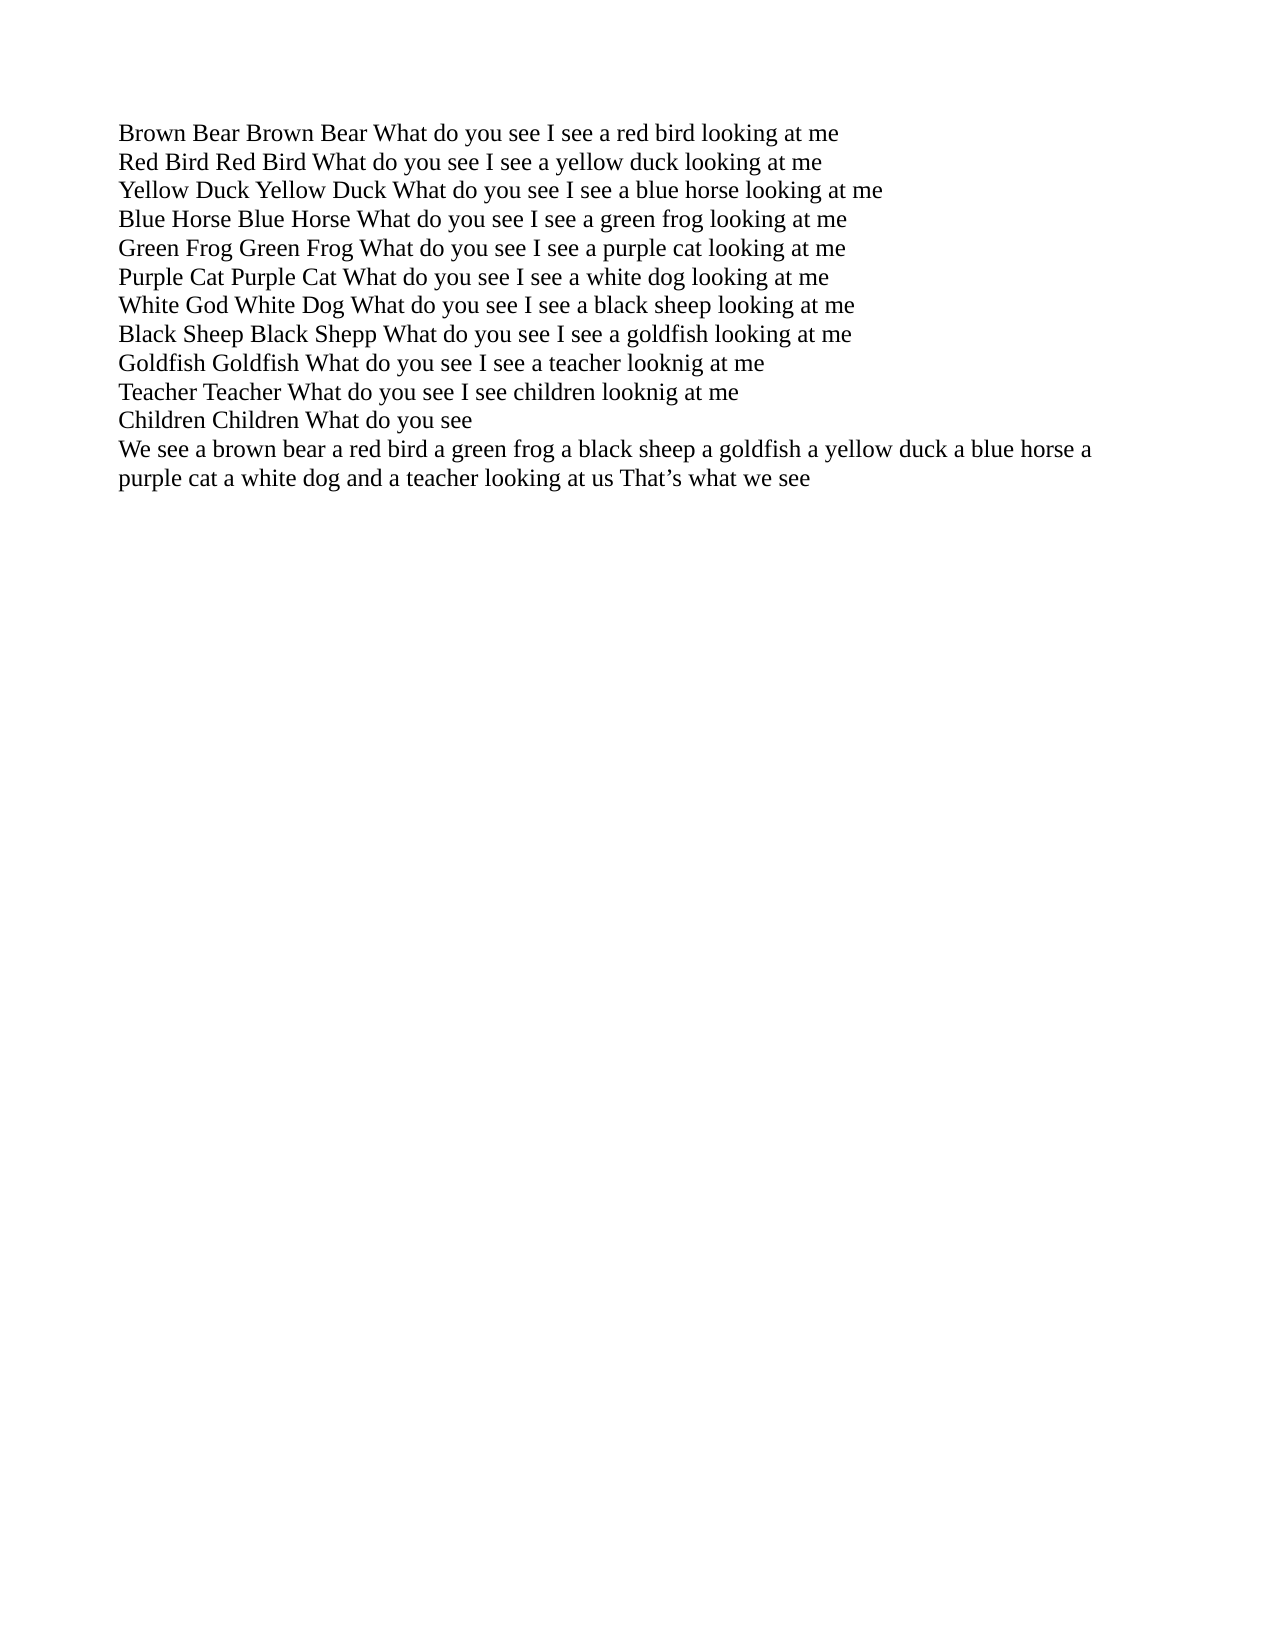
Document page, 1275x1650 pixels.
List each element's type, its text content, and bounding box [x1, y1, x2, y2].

text Blue Horse Blue Horse What do you see I see a green frog looking at me [118, 204, 1157, 233]
text White God White Dog What do you see I see a black sheep looking at me [118, 291, 1157, 319]
text Red Bird Red Bird What do you see I see a yellow duck looking at me [118, 147, 1157, 176]
text Black Sheep Black Shepp What do you see I see a goldfish looking at me [118, 319, 1157, 348]
text Yellow Duck Yellow Duck What do you see I see a blue horse looking at me [118, 176, 1157, 204]
text Brown Bear Brown Bear What do you see I see a red bird looking at me [118, 118, 1157, 147]
text We see a brown bear a red bird a green frog a black sheep a goldfish a yellow duck a blue horse a purple cat a white dog and a teacher looking at us That’s what we see [118, 434, 1157, 492]
text Purple Cat Purple Cat What do you see I see a white dog looking at me [118, 262, 1157, 291]
text Green Frog Green Frog What do you see I see a purple cat looking at me [118, 233, 1157, 262]
text Children Children What do you see [118, 406, 1157, 434]
text Goldfish Goldfish What do you see I see a teacher looknig at me [118, 348, 1157, 377]
text Teacher Teacher What do you see I see children looknig at me [118, 377, 1157, 406]
